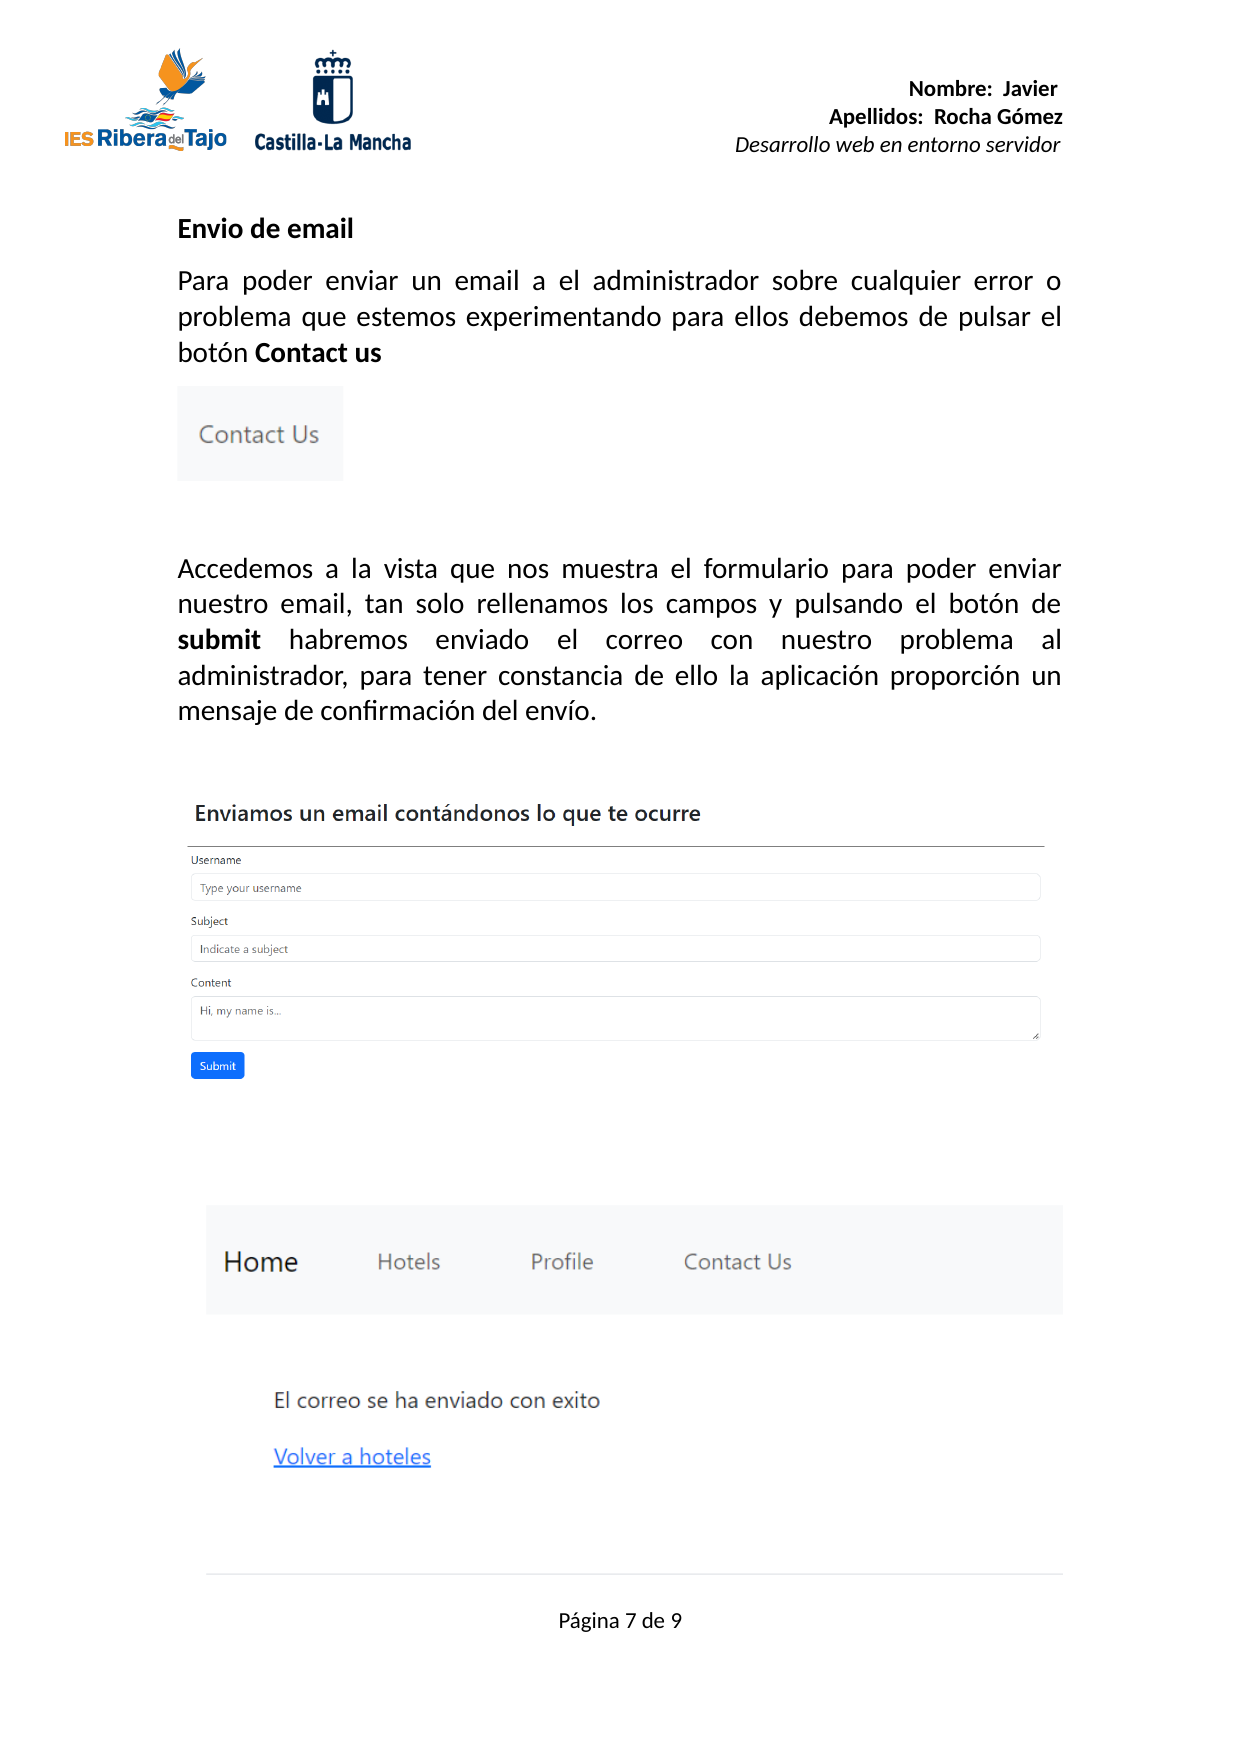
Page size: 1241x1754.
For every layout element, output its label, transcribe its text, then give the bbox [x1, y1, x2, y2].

text Accedemos a la vista que nos muestra el formulario para poder enviar nuestro email, tan solo rellenamos los campos y pulsando el botón de submit habremos enviado el correo con nuestro problema al administrador, para tener constancia de ello la aplicación proporción un mensaje de confirmación del envío. [177, 550, 1063, 728]
text Envio de email [177, 210, 1063, 246]
text Para poder enviar un email a el administrador sobre cualquier error o problema que estemos experimentando para ellos debemos de pulsar el botón Contact us [177, 262, 1063, 369]
